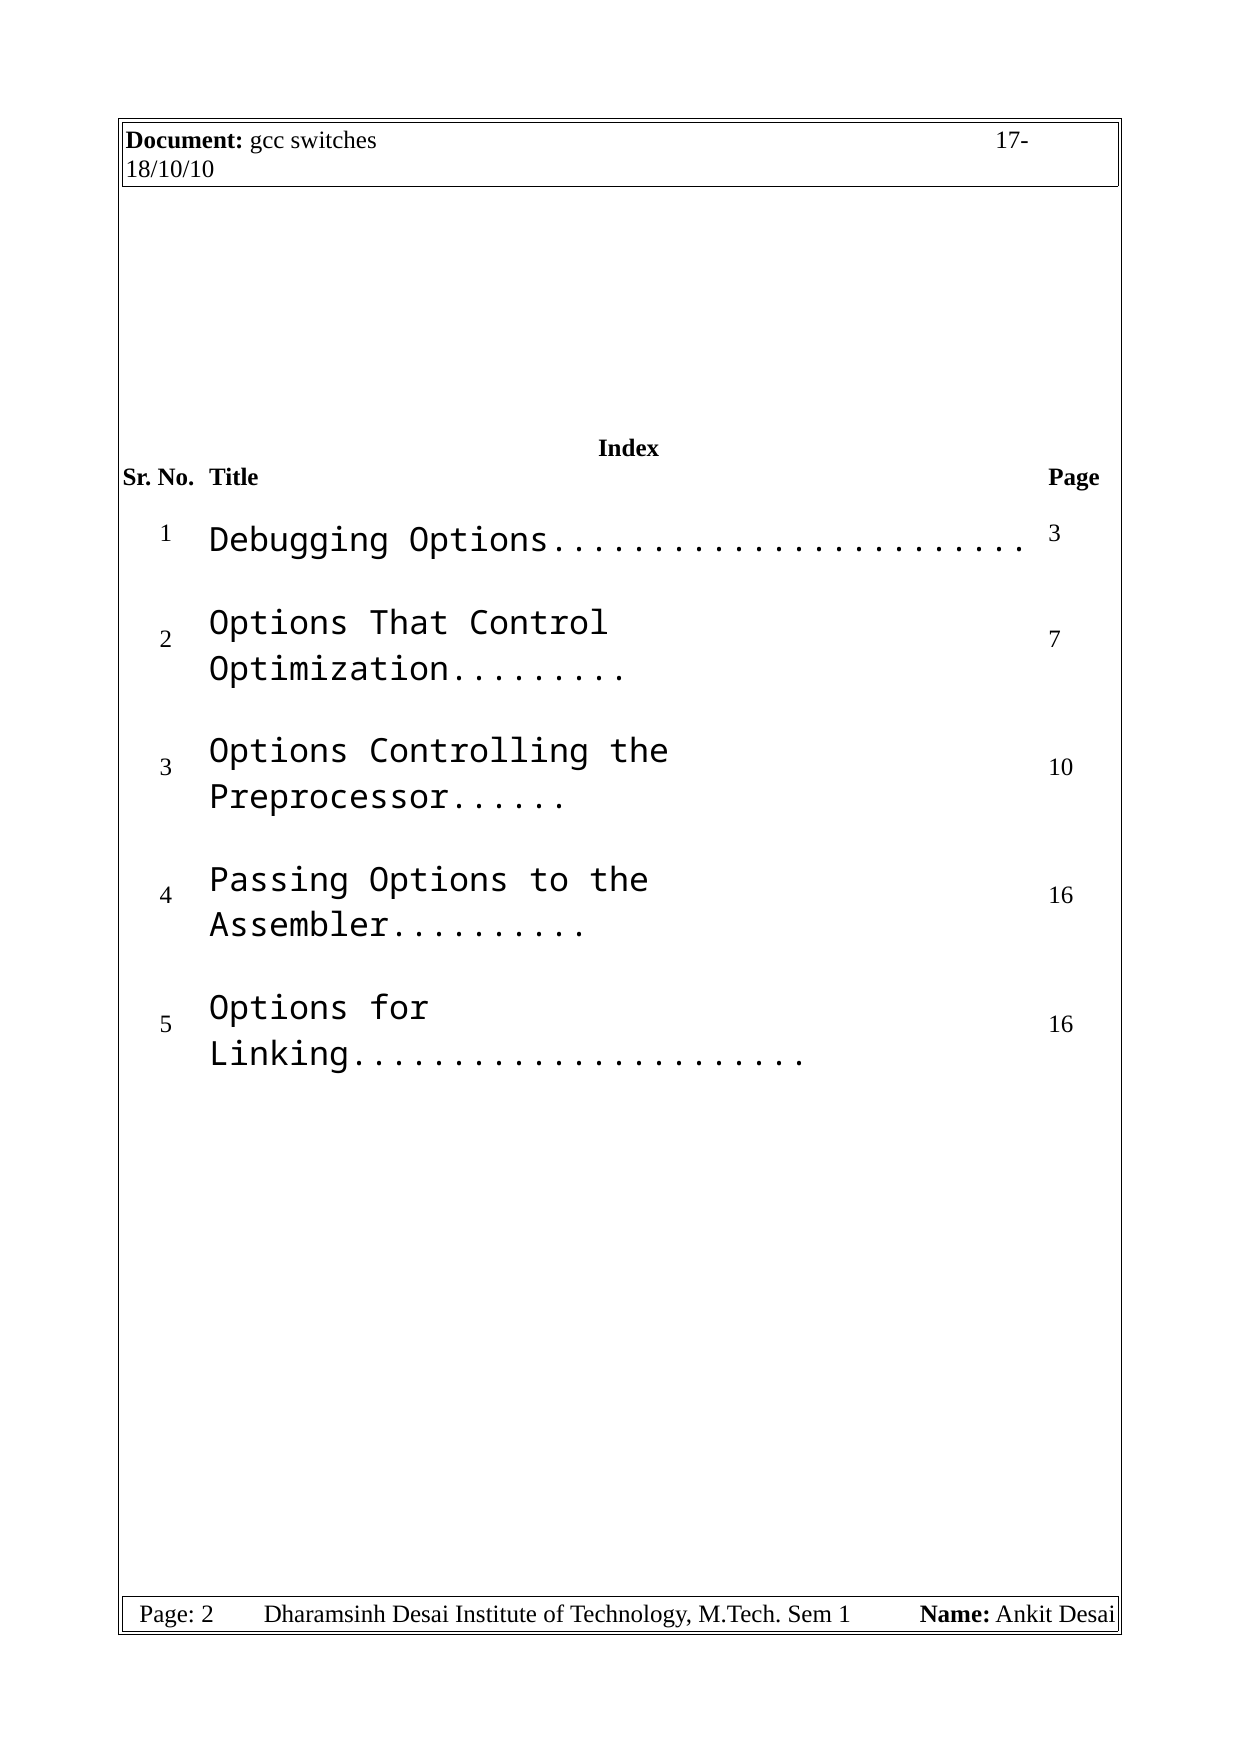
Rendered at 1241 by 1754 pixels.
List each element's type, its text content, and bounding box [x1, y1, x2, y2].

table_cell 16 [1048, 959, 1119, 1087]
table_cell 3 [122, 702, 209, 831]
table_cell 4 [122, 831, 209, 959]
table_cell 16 [1048, 831, 1119, 959]
table_cell Options Controlling the Preprocessor...... [209, 702, 1048, 831]
table_cell Debugging Options........................ [209, 491, 1048, 574]
table_cell Page [1048, 462, 1119, 491]
table_cell 1 [122, 491, 209, 574]
table_cell 3 [1048, 491, 1119, 574]
table_cell Sr. No. [122, 462, 209, 491]
table_header Index [209, 434, 1048, 462]
table_header [122, 434, 209, 462]
table_cell 7 [1048, 574, 1119, 702]
table_cell 10 [1048, 702, 1119, 831]
table_cell Passing Options to the Assembler.......... [209, 831, 1048, 959]
table_cell Options for Linking....................... [209, 959, 1048, 1087]
table_cell 5 [122, 959, 209, 1087]
table_header [1048, 434, 1119, 462]
table_cell 2 [122, 574, 209, 702]
table_cell Options That Control Optimization......... [209, 574, 1048, 702]
table_cell Title [209, 462, 1048, 491]
